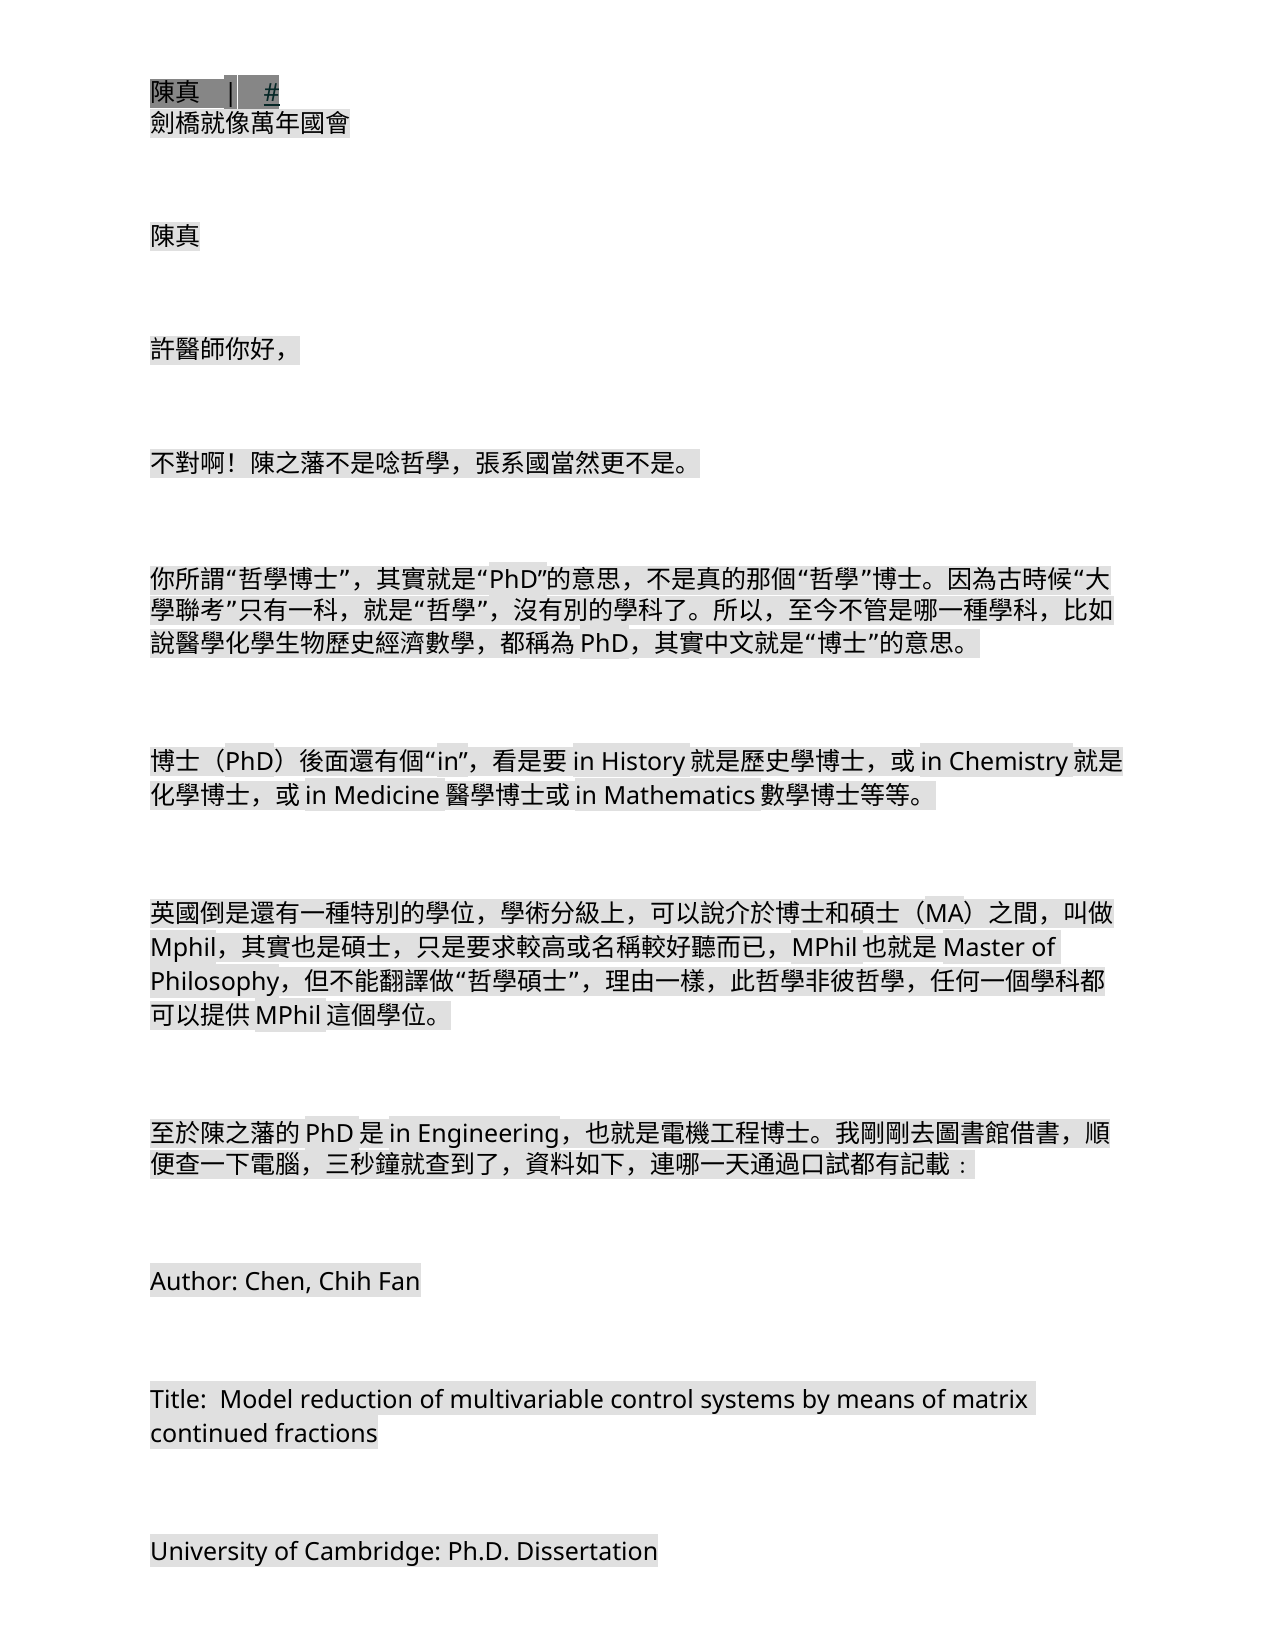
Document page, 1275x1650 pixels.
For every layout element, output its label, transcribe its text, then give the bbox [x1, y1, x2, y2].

text Title: Model reduction of multivariable control systems by means of matrix continued fractions [150, 1381, 1125, 1449]
text 劍橋就像萬年國會 [150, 109, 1125, 138]
text 許醫師你好， [150, 336, 1125, 365]
text 陳真 [150, 222, 1125, 251]
text 至於陳之藩的PhD是in Engineering，也就是電機工程博士。我剛剛去圖書館借書，順便查一下電腦，三秒鐘就查到了，資料如下，連哪一天通過口試都有記載﹕ [150, 1116, 1125, 1179]
text 你所謂“哲學博士”，其實就是“PhD”的意思，不是真的那個“哲學”博士。因為古時候“大學聯考”只有一科，就是“哲學”，沒有別的學科了。所以，至今不管是哪一種學科，比如說醫學化學生物歷史經濟數學，都稱為PhD，其實中文就是“博士”的意思。 [150, 562, 1125, 659]
text 不對啊！陳之藩不是唸哲學，張系國當然更不是。 [150, 449, 1125, 478]
text 博士（PhD）後面還有個“in”，看是要in History就是歷史學博士，或in Chemistry就是化學博士，或in Medicine醫學博士或in Mathematics數學博士等等。 [150, 743, 1125, 811]
text 陳真 | # [150, 75, 1125, 109]
text University of Cambridge: Ph.D. Dissertation [150, 1533, 1125, 1567]
text 英國倒是還有一種特別的學位，學術分級上，可以說介於博士和碩士（MA）之間，叫做Mphil，其實也是碩士，只是要求較高或名稱較好聽而已，MPhil也就是Master of Philosophy，但不能翻譯做“哲學碩士”，理由一樣，此哲學非彼哲學，任何一個學科都可以提供MPhil這個學位。 [150, 896, 1125, 1032]
text Author: Chen, Chih Fan [150, 1263, 1125, 1297]
